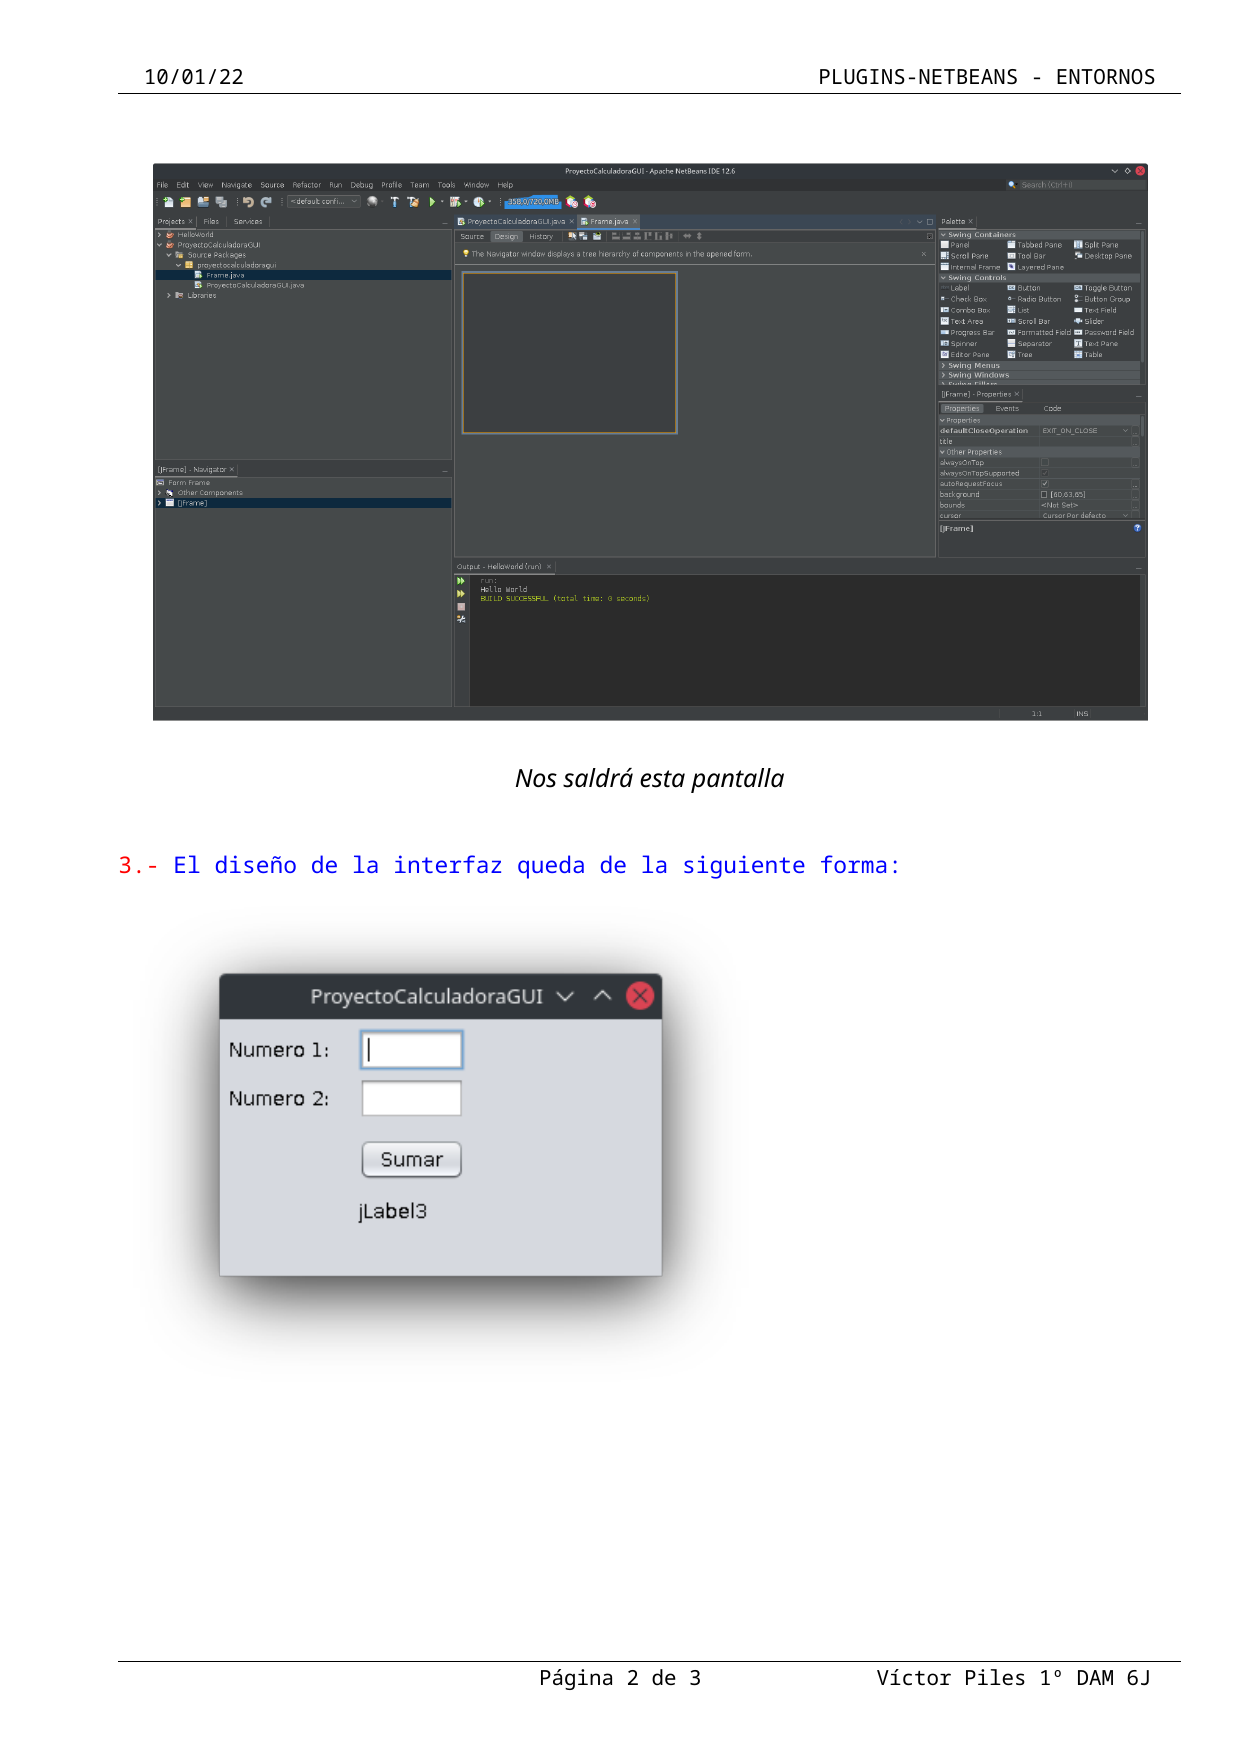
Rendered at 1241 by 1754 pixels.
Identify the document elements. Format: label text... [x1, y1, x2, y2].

text 3.- El diseño de la interfaz queda de la siguiente forma: [118, 849, 1181, 880]
text Nos saldrá esta pantalla [118, 761, 1181, 794]
picture [118, 892, 764, 1397]
picture [118, 135, 1182, 761]
